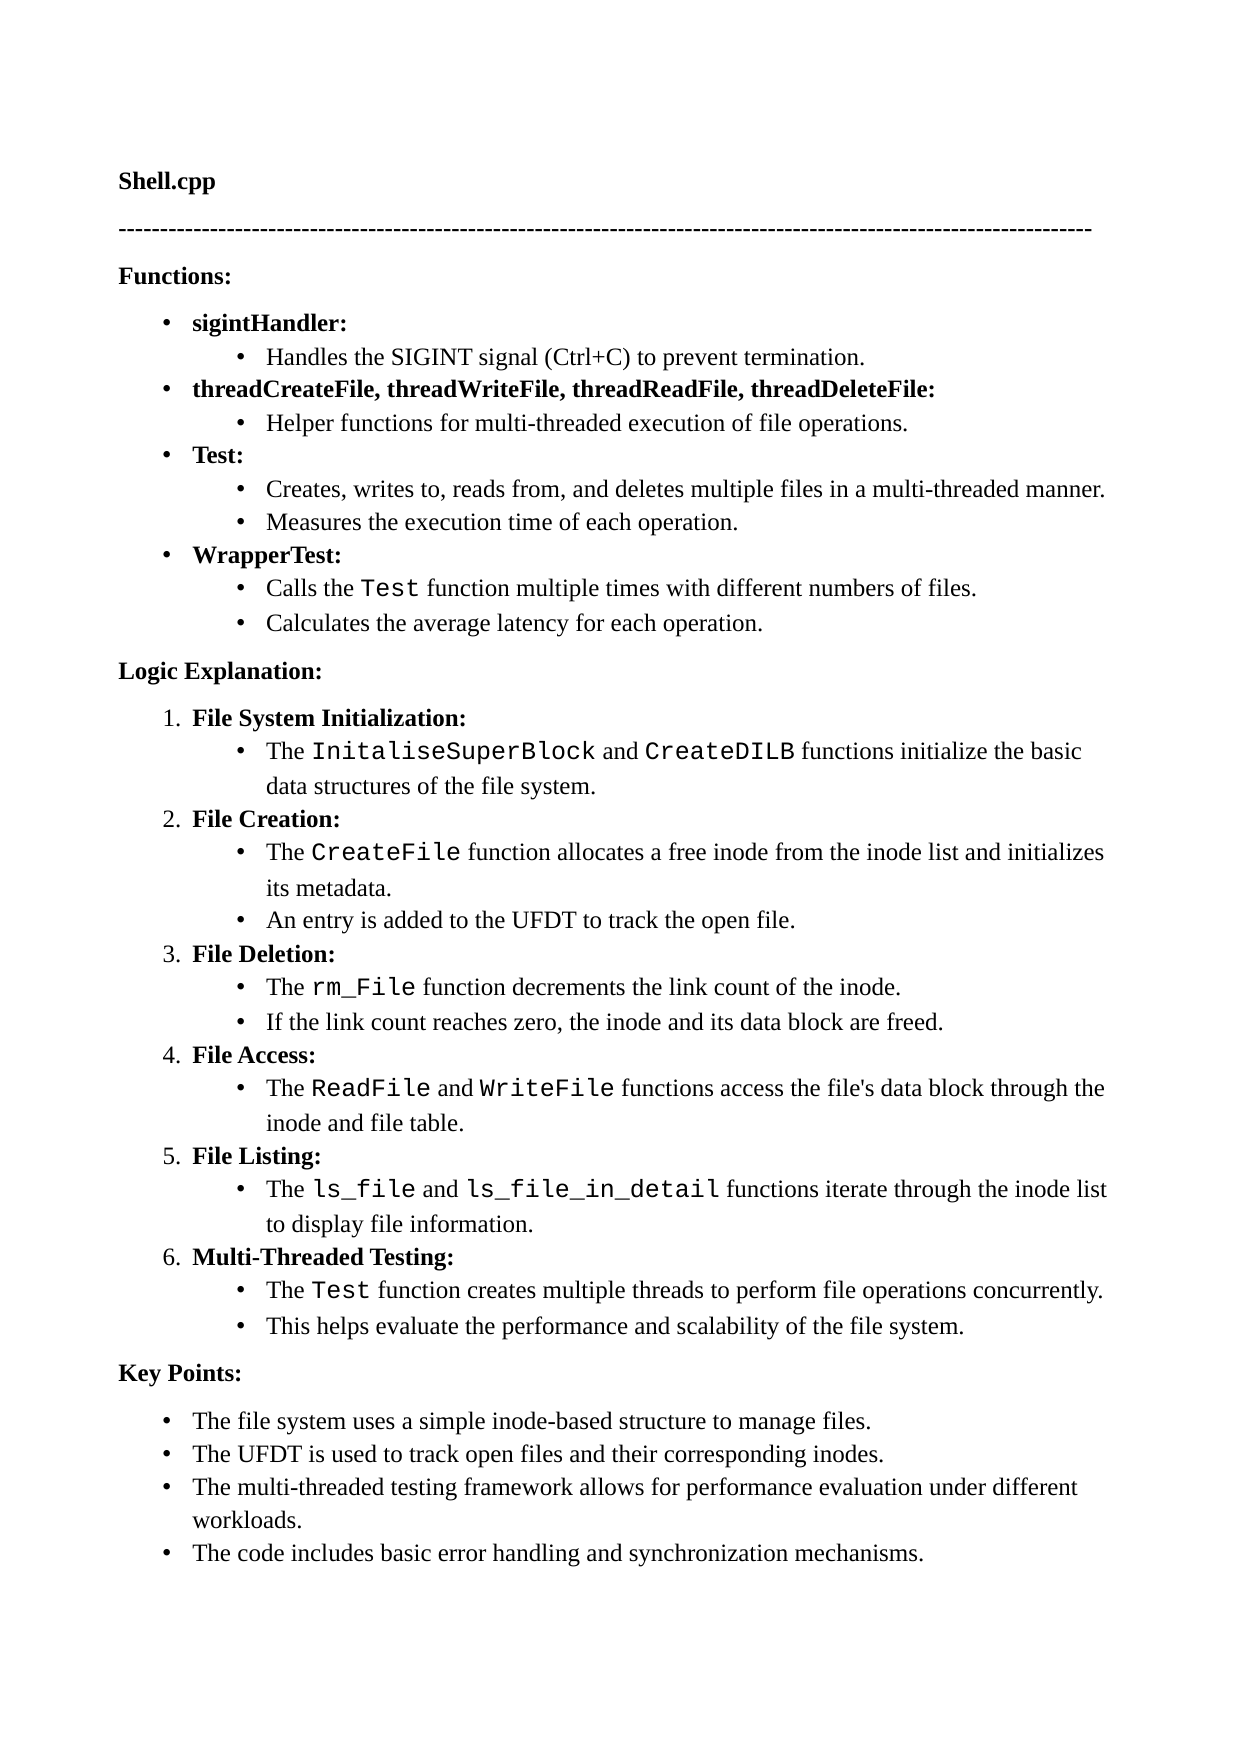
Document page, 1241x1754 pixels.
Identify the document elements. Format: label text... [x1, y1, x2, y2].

list File Deletion: [162, 939, 1122, 967]
list Calculates the average latency for each operation. [236, 608, 1122, 637]
list WrapperTest: [162, 540, 1122, 568]
list Creates, writes to, reads from, and deletes multiple files in a multi-threaded manner. [236, 474, 1122, 502]
list Helper functions for multi-threaded execution of file operations. [236, 408, 1122, 436]
list sigintHandler: [162, 308, 1122, 337]
list File System Initialization: [162, 703, 1122, 732]
list File Access: [162, 1040, 1122, 1069]
text Shell.cpp [118, 166, 1122, 194]
list threadCreateFile, threadWriteFile, threadReadFile, threadDeleteFile: [162, 374, 1122, 403]
text Key Points: [118, 1358, 1122, 1387]
list If the link count reaches zero, the inode and its data block are freed. [236, 1007, 1122, 1036]
list The rm_File function decrements the link count of the inode. [236, 972, 1122, 1002]
list File Creation: [162, 804, 1122, 833]
list The CreateFile function allocates a free inode from the inode list and initializes its metadata. [236, 837, 1122, 901]
text Functions: [118, 261, 1122, 290]
list The ReadFile and WriteFile functions access the file's data block through the inode and file table. [236, 1073, 1122, 1137]
list The Test function creates multiple threads to perform file operations concurrently. [236, 1275, 1122, 1306]
list The file system uses a simple inode-based structure to manage files. [162, 1406, 1122, 1435]
list The ls_file and ls_file_in_detail functions iterate through the inode list to display file information. [236, 1174, 1122, 1238]
list The multi-threaded testing framework allows for performance evaluation under different workloads. [162, 1472, 1122, 1534]
list Test: [162, 441, 1122, 469]
list The InitaliseSuperBlock and CreateDILB functions initialize the basic data structures of the file system. [236, 736, 1122, 800]
list File Listing: [162, 1141, 1122, 1170]
list Multi-Threaded Testing: [162, 1242, 1122, 1271]
list This helps evaluate the performance and scalability of the file system. [236, 1311, 1122, 1339]
list The code includes basic error handling and synchronization mechanisms. [162, 1538, 1122, 1567]
list Measures the execution time of each operation. [236, 507, 1122, 535]
text Logic Explanation: [118, 656, 1122, 684]
list Calls the Test function multiple times with different numbers of files. [236, 573, 1122, 603]
list The UFDT is used to track open files and their corresponding inodes. [162, 1439, 1122, 1468]
text --------------------------------------------------------------------------------------------------------------------- [118, 213, 1122, 242]
list An entry is added to the UFDT to track the open file. [236, 906, 1122, 934]
list Handles the SIGINT signal (Ctrl+C) to prevent termination. [236, 342, 1122, 370]
